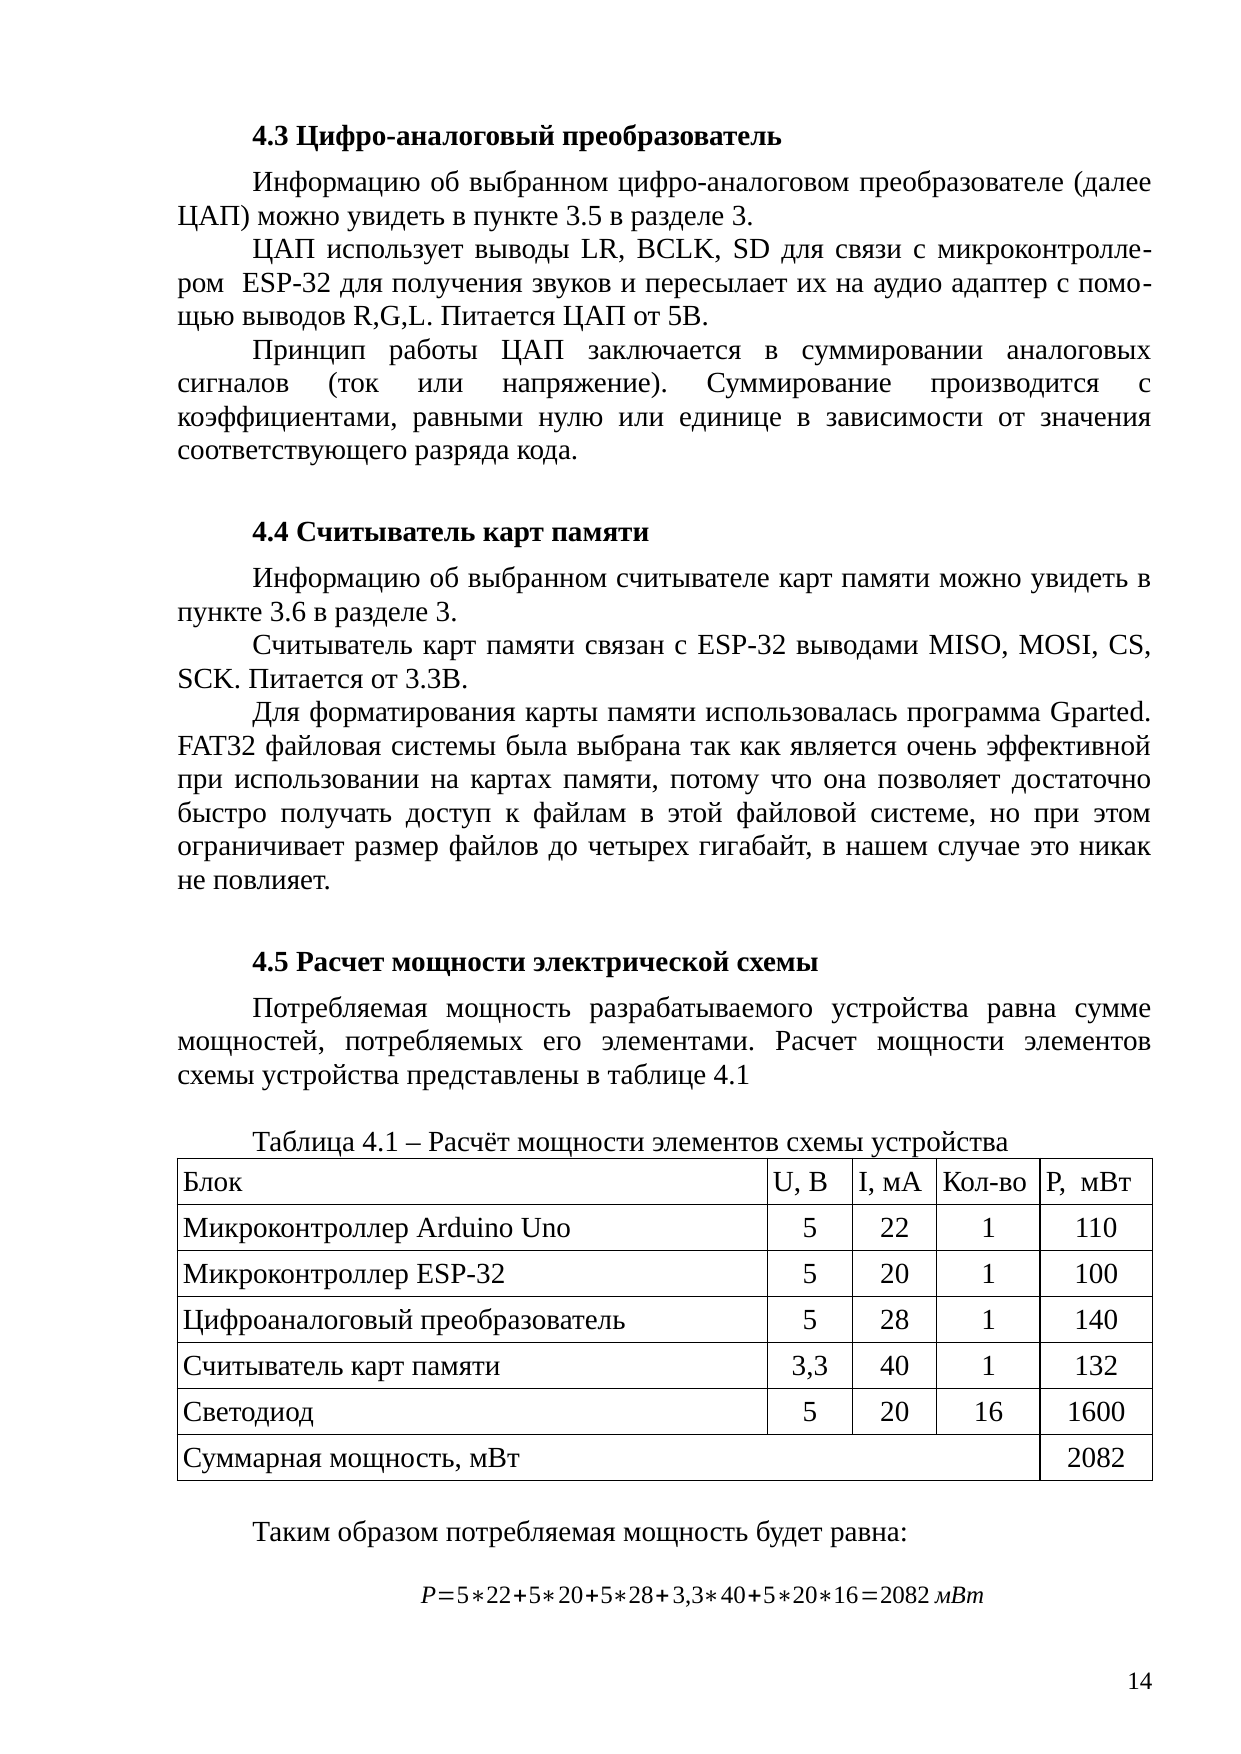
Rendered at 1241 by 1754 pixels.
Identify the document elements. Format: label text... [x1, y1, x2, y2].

table_cell Считыватель карт памяти [178, 1343, 767, 1388]
table_cell 100 [1041, 1251, 1152, 1296]
text Для форматирования карты памяти использовалась программа Gparted. FAT32 файловая системы была выбрана так как является очень эффективной при использовании на картах памяти, потому что она позволяет достаточно быстро получать доступ к файлам в этой файловой системе, но при этом ограничивает размер файлов до четырех гигабайт, в нашем случае это никак не повлияет. [177, 694, 1152, 896]
table_cell Цифроаналоговый преобразователь [178, 1297, 767, 1342]
subtitle 4.3 Цифро-аналоговый преобразователь [177, 118, 1152, 152]
text Таким образом потребляемая мощность будет равна: [177, 1514, 1152, 1548]
table_cell 110 [1041, 1205, 1152, 1249]
table_header Кол-во [937, 1159, 1039, 1203]
table_cell 2082 [1041, 1435, 1152, 1480]
table_cell 1 [937, 1297, 1039, 1342]
table_cell 3,3 [768, 1343, 852, 1388]
table_cell 40 [853, 1343, 936, 1388]
table_cell 132 [1041, 1343, 1152, 1388]
table_cell Микроконтроллер ESP-32 [178, 1251, 767, 1296]
text Считыватель карт памяти связан с ESP-32 выводами MISO, MOSI, CS, SCK. Питается от 3.3В. [177, 627, 1152, 694]
table_header U, B [768, 1159, 852, 1203]
table_cell 20 [853, 1251, 936, 1296]
table_cell 1 [937, 1343, 1039, 1388]
table_cell Светодиод [178, 1389, 767, 1434]
table_cell Суммарная мощность, мВт [178, 1435, 1039, 1480]
text Таблица 4.1 – Расчёт мощности элементов схемы устройства [177, 1124, 1152, 1157]
table_cell 5 [768, 1251, 852, 1296]
subtitle 4.4 Считыватель карт памяти [177, 514, 1152, 548]
table_header I, мА [853, 1159, 936, 1203]
subtitle 4.5 Расчет мощности электрической схемы [177, 944, 1152, 977]
text Информацию об выбранном цифро-аналоговом преобразователе (далее ЦАП) можно увидеть в пункте 3.5 в разделе 3. [177, 164, 1152, 231]
table_cell 20 [853, 1389, 936, 1434]
table_cell 140 [1041, 1297, 1152, 1342]
text ЦАП использует выводы LR, BCLK, SD для связи с микроконтролле­ром ESP-32 для получения звуков и пересылает их на аудио адаптер с помо­щью выводов R,G,L. Питается ЦАП от 5В. [177, 231, 1152, 332]
table_cell 22 [853, 1205, 936, 1249]
table_cell 28 [853, 1297, 936, 1342]
text Потребляемая мощность разрабатываемого устройства равна сумме мощностей, потребляемых его элементами. Расчет мощности элементов схемы устройства представлены в таблице 4.1 [177, 990, 1152, 1090]
table_header Блок [178, 1159, 767, 1203]
table_cell 1 [937, 1205, 1039, 1249]
text Принцип работы ЦАП заключается в суммировании аналоговых сигналов (ток или напряжение). Суммирование производится с коэффициентами, равными нулю или единице в зависимости от значения соответствующего разряда кода. [177, 332, 1152, 466]
table_cell 5 [768, 1389, 852, 1434]
table_cell 1 [937, 1251, 1039, 1296]
table_header P, мВт [1041, 1159, 1152, 1203]
table_cell 5 [768, 1205, 852, 1249]
table_cell 16 [937, 1389, 1039, 1434]
text Информацию об выбранном считывателе карт памяти можно увидеть в пункте 3.6 в разделе 3. [177, 560, 1152, 627]
table_cell 1600 [1041, 1389, 1152, 1434]
table_cell Микроконтроллер Arduino Uno [178, 1205, 767, 1249]
table_cell 5 [768, 1297, 852, 1342]
